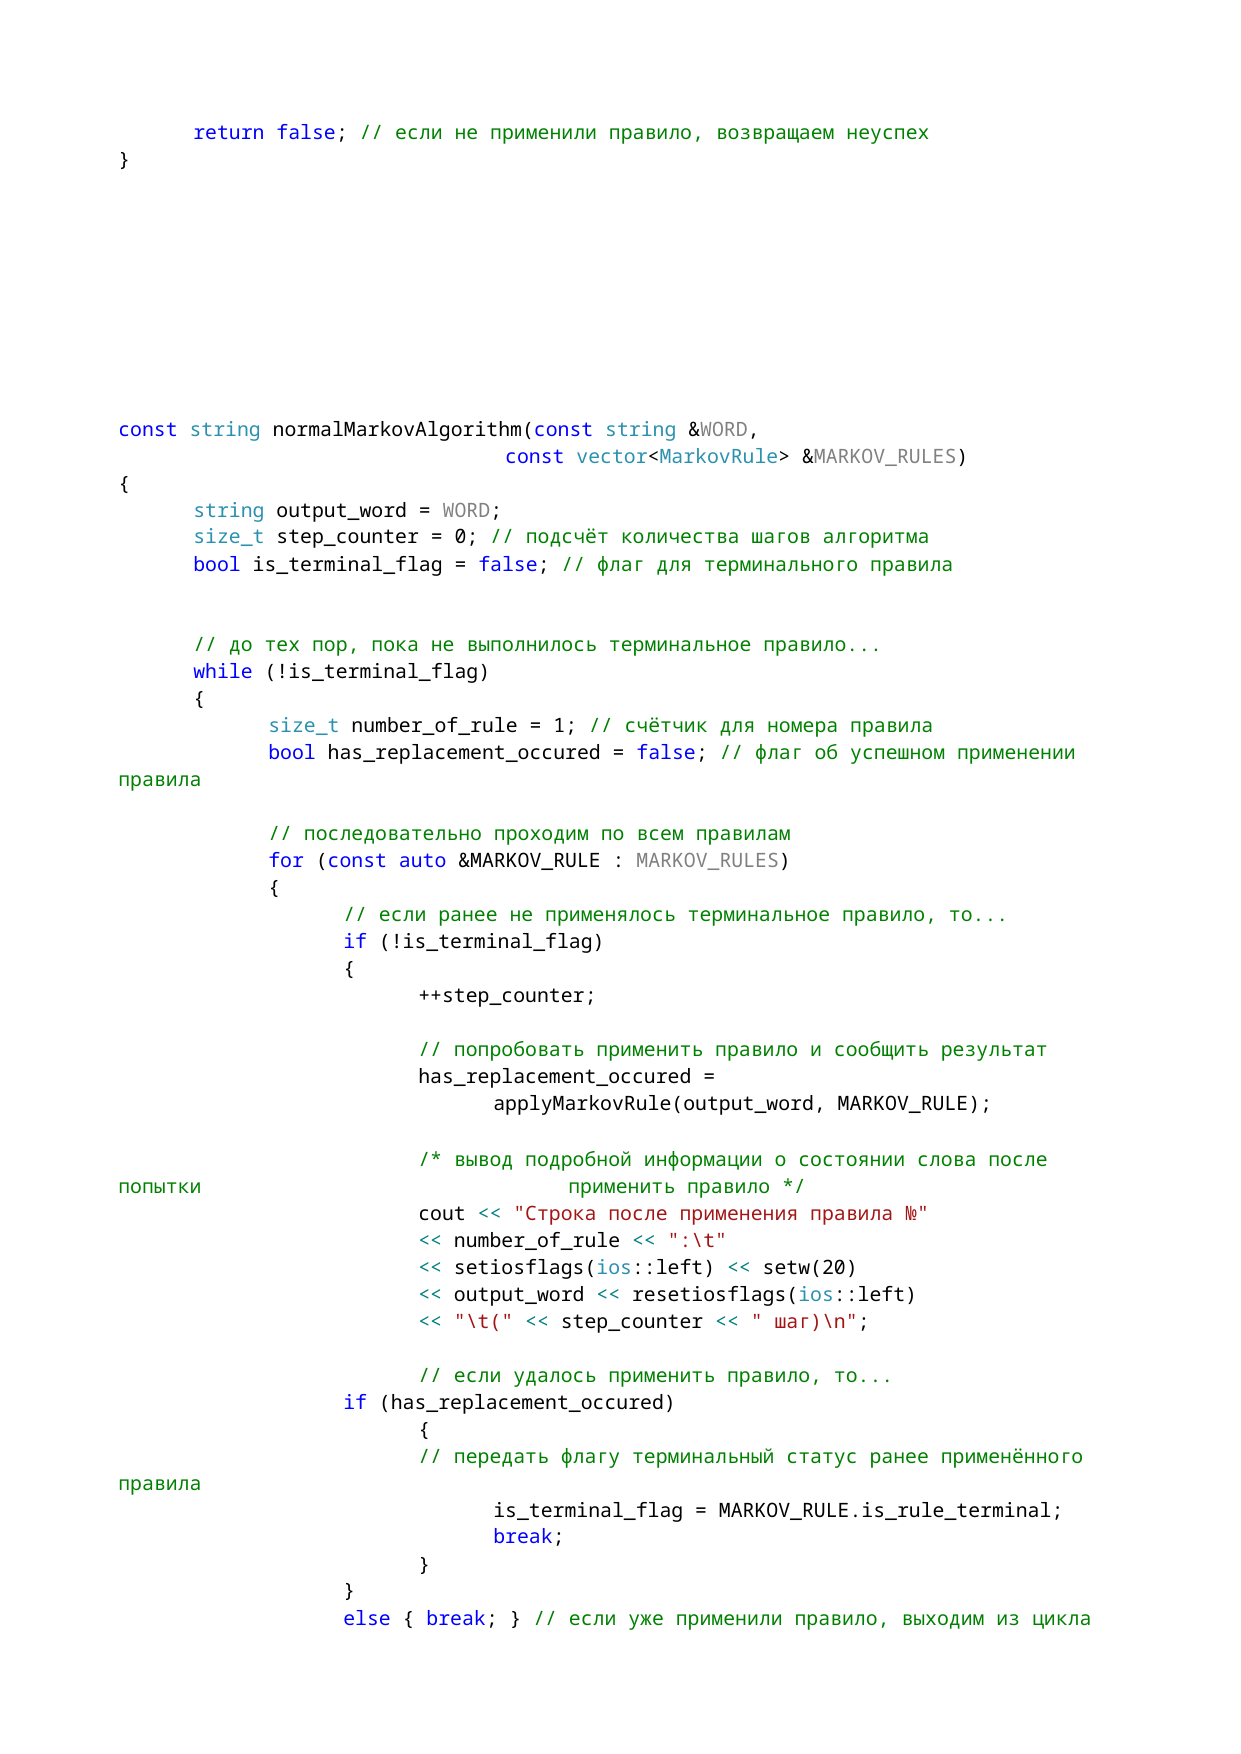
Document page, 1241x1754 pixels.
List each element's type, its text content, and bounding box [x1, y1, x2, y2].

text size_t step_counter = 0; // подсчёт количества шагов алгоритма [118, 523, 1122, 550]
text } [118, 1550, 1122, 1577]
text << number_of_rule << ":\t" [118, 1226, 1122, 1253]
text { [118, 873, 1122, 901]
text } [118, 145, 1122, 172]
text bool is_terminal_flag = false; // флаг для терминального правила [118, 550, 1122, 577]
text << output_word << resetiosflags(ios::left) [118, 1280, 1122, 1307]
text while (!is_terminal_flag) [118, 658, 1122, 685]
text const vector<MarkovRule> &MARKOV_RULES) [118, 442, 1122, 469]
text } [118, 1577, 1122, 1604]
text // если удалось применить правило, то... [118, 1361, 1122, 1388]
text // передать флагу терминальный статус ранее применённого правила [118, 1442, 1122, 1496]
text { [118, 954, 1122, 981]
text break; [118, 1523, 1122, 1550]
text ++step_counter; [118, 981, 1122, 1008]
text << "\t(" << step_counter << " шаг)\n"; [118, 1307, 1122, 1334]
text return false; // если не применили правило, возвращаем неуспех [118, 118, 1122, 145]
text size_t number_of_rule = 1; // счётчик для номера правила [118, 712, 1122, 739]
text { [118, 685, 1122, 712]
text // попробовать применить правило и сообщить результат [118, 1035, 1122, 1062]
text bool has_replacement_occured = false; // флаг об успешном применении правила [118, 739, 1122, 793]
text is_terminal_flag = MARKOV_RULE.is_rule_terminal; [118, 1496, 1122, 1523]
text for (const auto &MARKOV_RULE : MARKOV_RULES) [118, 847, 1122, 873]
text else { break; } // если уже применили правило, выходим из цикла [118, 1604, 1122, 1631]
text // до тех пор, пока не выполнилось терминальное правило... [118, 631, 1122, 658]
text /* вывод подробной информации о состоянии слова после попытки применить правило */ [118, 1145, 1122, 1199]
text if (has_replacement_occured) [118, 1388, 1122, 1415]
text string output_word = WORD; [118, 496, 1122, 523]
text const string normalMarkovAlgorithm(const string &WORD, [118, 415, 1122, 442]
text has_replacement_occured = [118, 1062, 1122, 1089]
text // последовательно проходим по всем правилам [118, 819, 1122, 847]
text { [118, 1415, 1122, 1442]
text if (!is_terminal_flag) [118, 927, 1122, 954]
text // если ранее не применялось терминальное правило, то... [118, 901, 1122, 927]
text << setiosflags(ios::left) << setw(20) [118, 1253, 1122, 1280]
text { [118, 469, 1122, 496]
text cout << "Строка после применения правила №" [118, 1199, 1122, 1226]
text applyMarkovRule(output_word, MARKOV_RULE); [118, 1089, 1122, 1116]
